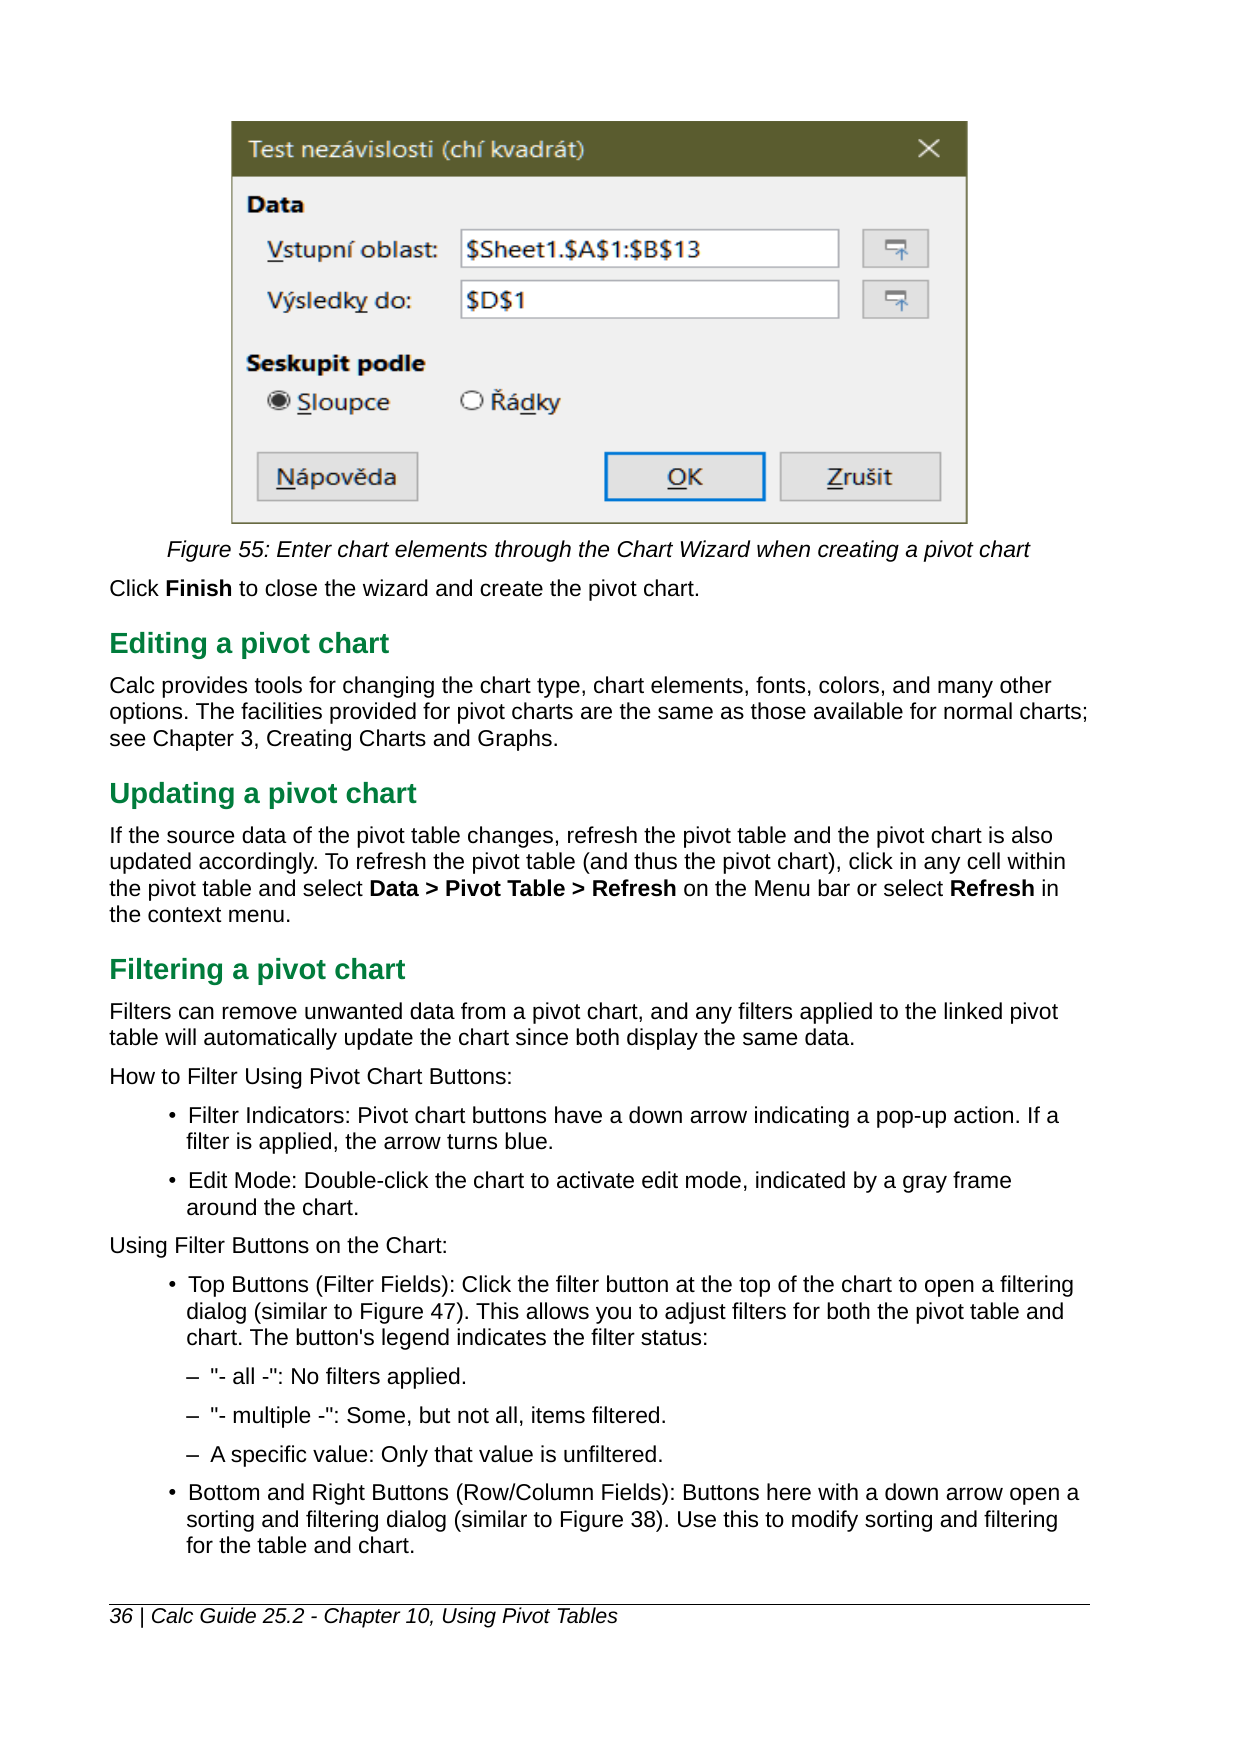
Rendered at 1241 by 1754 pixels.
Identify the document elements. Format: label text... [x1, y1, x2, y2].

picture [231, 121, 968, 524]
list Bottom and Right Buttons (Row/Column Fields): Buttons here with a down arrow open a sorting and filtering dialog (similar to Figure 38). Use this to modify sorting and filtering for the table and chart. [168, 1479, 1090, 1558]
text Figure 55: Enter chart elements through the Chart Wizard when creating a pivot chart [167, 536, 1032, 562]
list A specific value: Only that value is unfiltered. [186, 1441, 1090, 1467]
text Click Finish to close the wizard and create the pivot chart. [109, 575, 1090, 601]
list "- multiple -": Some, but not all, items filtered. [186, 1402, 1090, 1428]
list Top Buttons (Filter Fields): Click the filter button at the top of the chart to open a filtering dialog (similar to 47). This allows you to adjust filters for both the pivot table and chart. The button's legend indicates the filter status: [168, 1271, 1090, 1350]
list Using Filter Buttons on the Chart: [109, 1232, 1090, 1259]
subtitle Updating a pivot chart [109, 776, 1090, 809]
subtitle Filtering a pivot chart [109, 952, 1090, 986]
list How to Filter Using Pivot Chart Buttons: [109, 1063, 1090, 1089]
list Filter Indicators: Pivot chart buttons have a down arrow indicating a pop-up action. If a filter is applied, the arrow turns blue. [168, 1102, 1090, 1155]
text Filters can remove unwanted data from a pivot chart, and any filters applied to the linked pivot table will automatically update the chart since both display the same data. [109, 998, 1090, 1051]
list Edit Mode: Double-click the chart to activate edit mode, indicated by a gray frame around the chart. [168, 1167, 1090, 1220]
list "- all -": No filters applied. [186, 1363, 1090, 1389]
text Calc provides tools for changing the chart type, chart elements, fonts, colors, and many other options. The facilities provided for pivot charts are the same as those available for normal charts; see Chapter 3, Creating Charts and Graphs. [109, 672, 1090, 751]
text If the source data of the pivot table changes, refresh the pivot table and the pivot chart is also updated accordingly. To refresh the pivot table (and thus the pivot chart), click in any cell within the pivot table and select Data > Pivot Table > Refresh on the Menu bar or select Refresh in the context menu. [109, 822, 1090, 927]
subtitle Editing a pivot chart [109, 626, 1090, 659]
